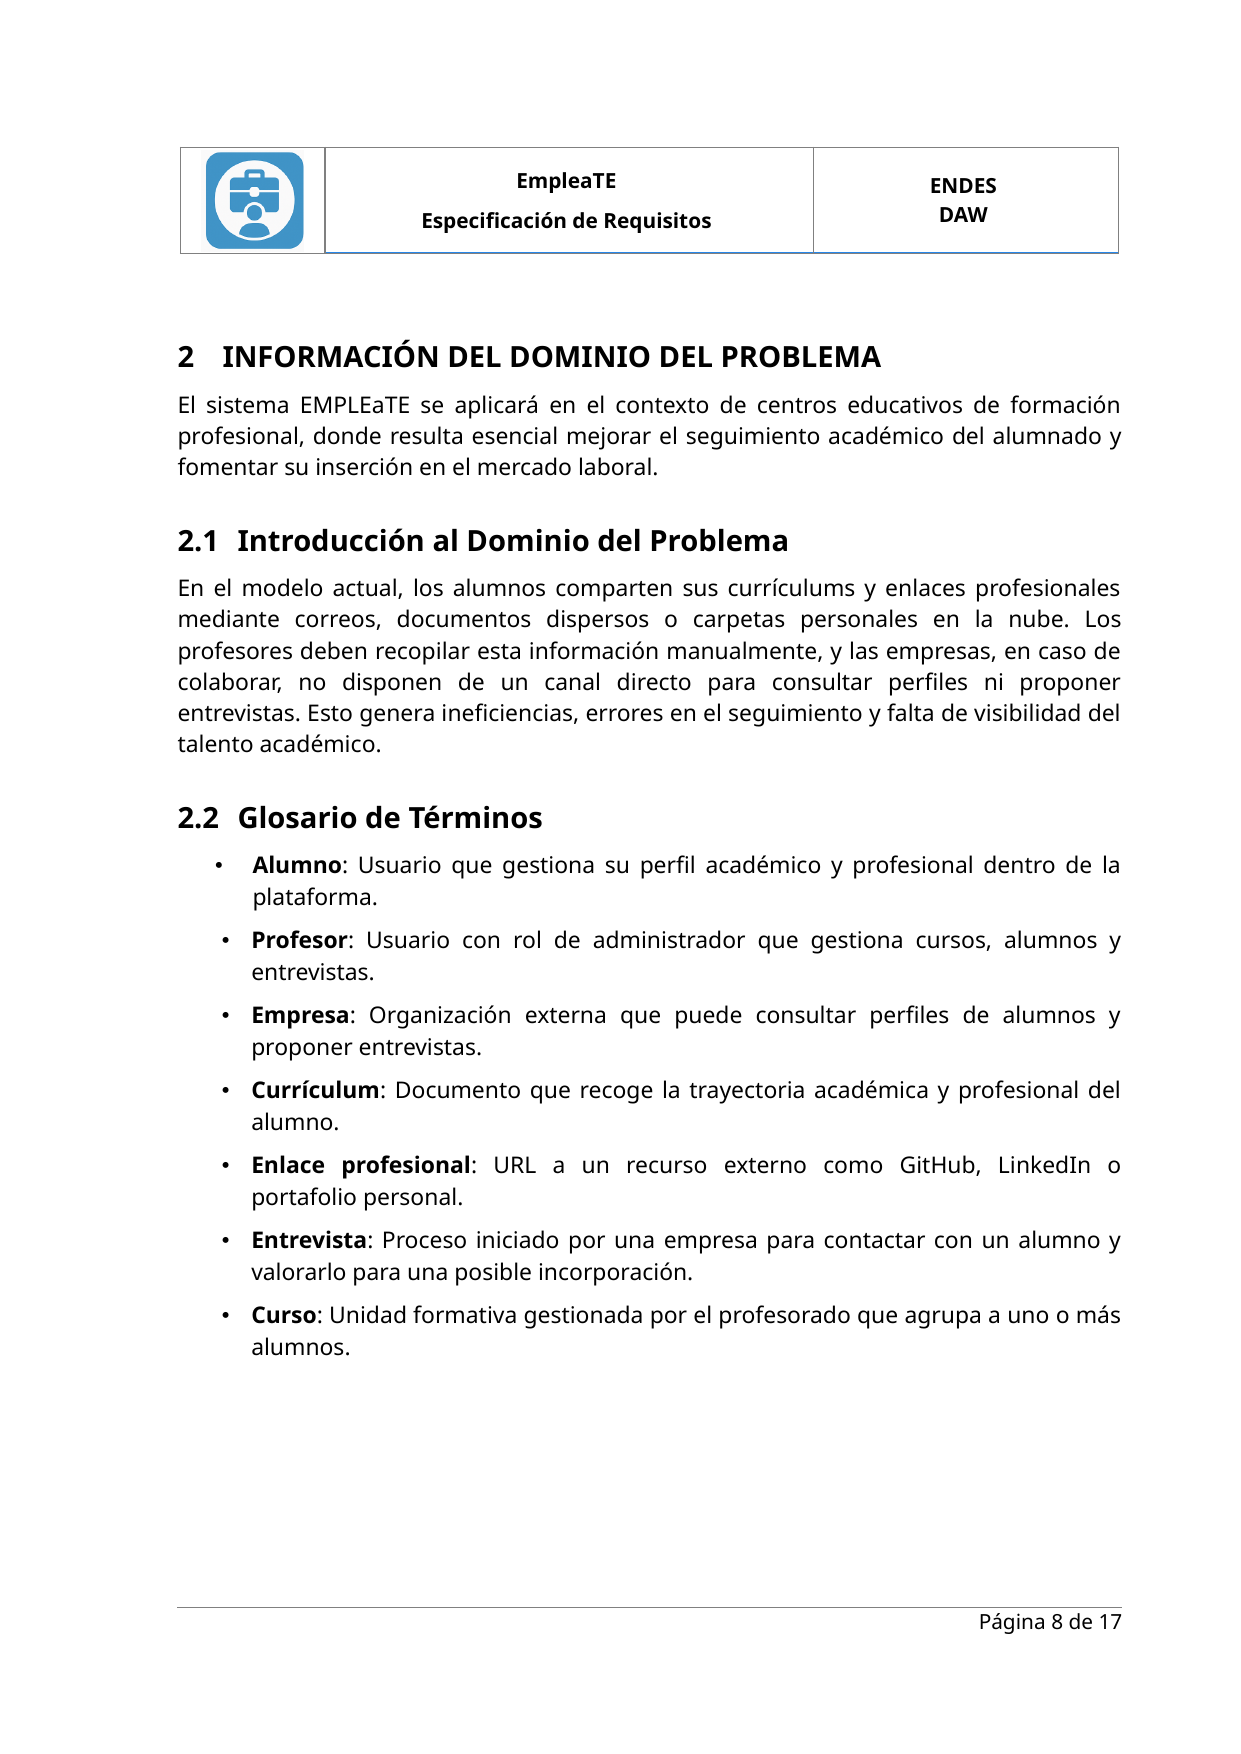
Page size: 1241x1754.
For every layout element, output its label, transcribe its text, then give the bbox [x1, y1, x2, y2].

list Empresa: Organización externa que puede consultar perfiles de alumnos y proponer entrevistas. [222, 999, 1122, 1062]
list Profesor: Usuario con rol de administrador que gestiona cursos, alumnos y entrevistas. [222, 924, 1122, 987]
list Entrevista: Proceso iniciado por una empresa para contactar con un alumno y valorarlo para una posible incorporación. [222, 1224, 1122, 1287]
picture [201, 150, 304, 252]
list Alumno: Usuario que gestiona su perfil académico y profesional dentro de la plataforma. [215, 849, 1122, 912]
text El sistema EMPLEaTE se aplicará en el contexto de centros educativos de formación profesional, donde resulta esencial mejorar el seguimiento académico del alumnado y fomentar su inserción en el mercado laboral. [177, 389, 1122, 482]
subtitle INFORMACIÓN DEL DOMINIO DEL PROBLEMA [177, 336, 1122, 376]
list Enlace profesional: URL a un recurso externo como GitHub, LinkedIn o portafolio personal. [222, 1149, 1122, 1212]
subtitle Introducción al Dominio del Problema [177, 520, 1122, 559]
list Curso: Unidad formativa gestionada por el profesorado que agrupa a uno o más alumnos. [222, 1299, 1122, 1362]
text En el modelo actual, los alumnos comparten sus currículums y enlaces profesionales mediante correos, documentos dispersos o carpetas personales en la nube. Los profesores deben recopilar esta información manualmente, y las empresas, en caso de colaborar, no disponen de un canal directo para consultar perfiles ni proponer entrevistas. Esto genera ineficiencias, errores en el seguimiento y falta de visibilidad del talento académico. [177, 572, 1122, 759]
list Currículum: Documento que recoge la trayectoria académica y profesional del alumno. [222, 1074, 1122, 1137]
subtitle Glosario de Términos [177, 797, 1122, 837]
